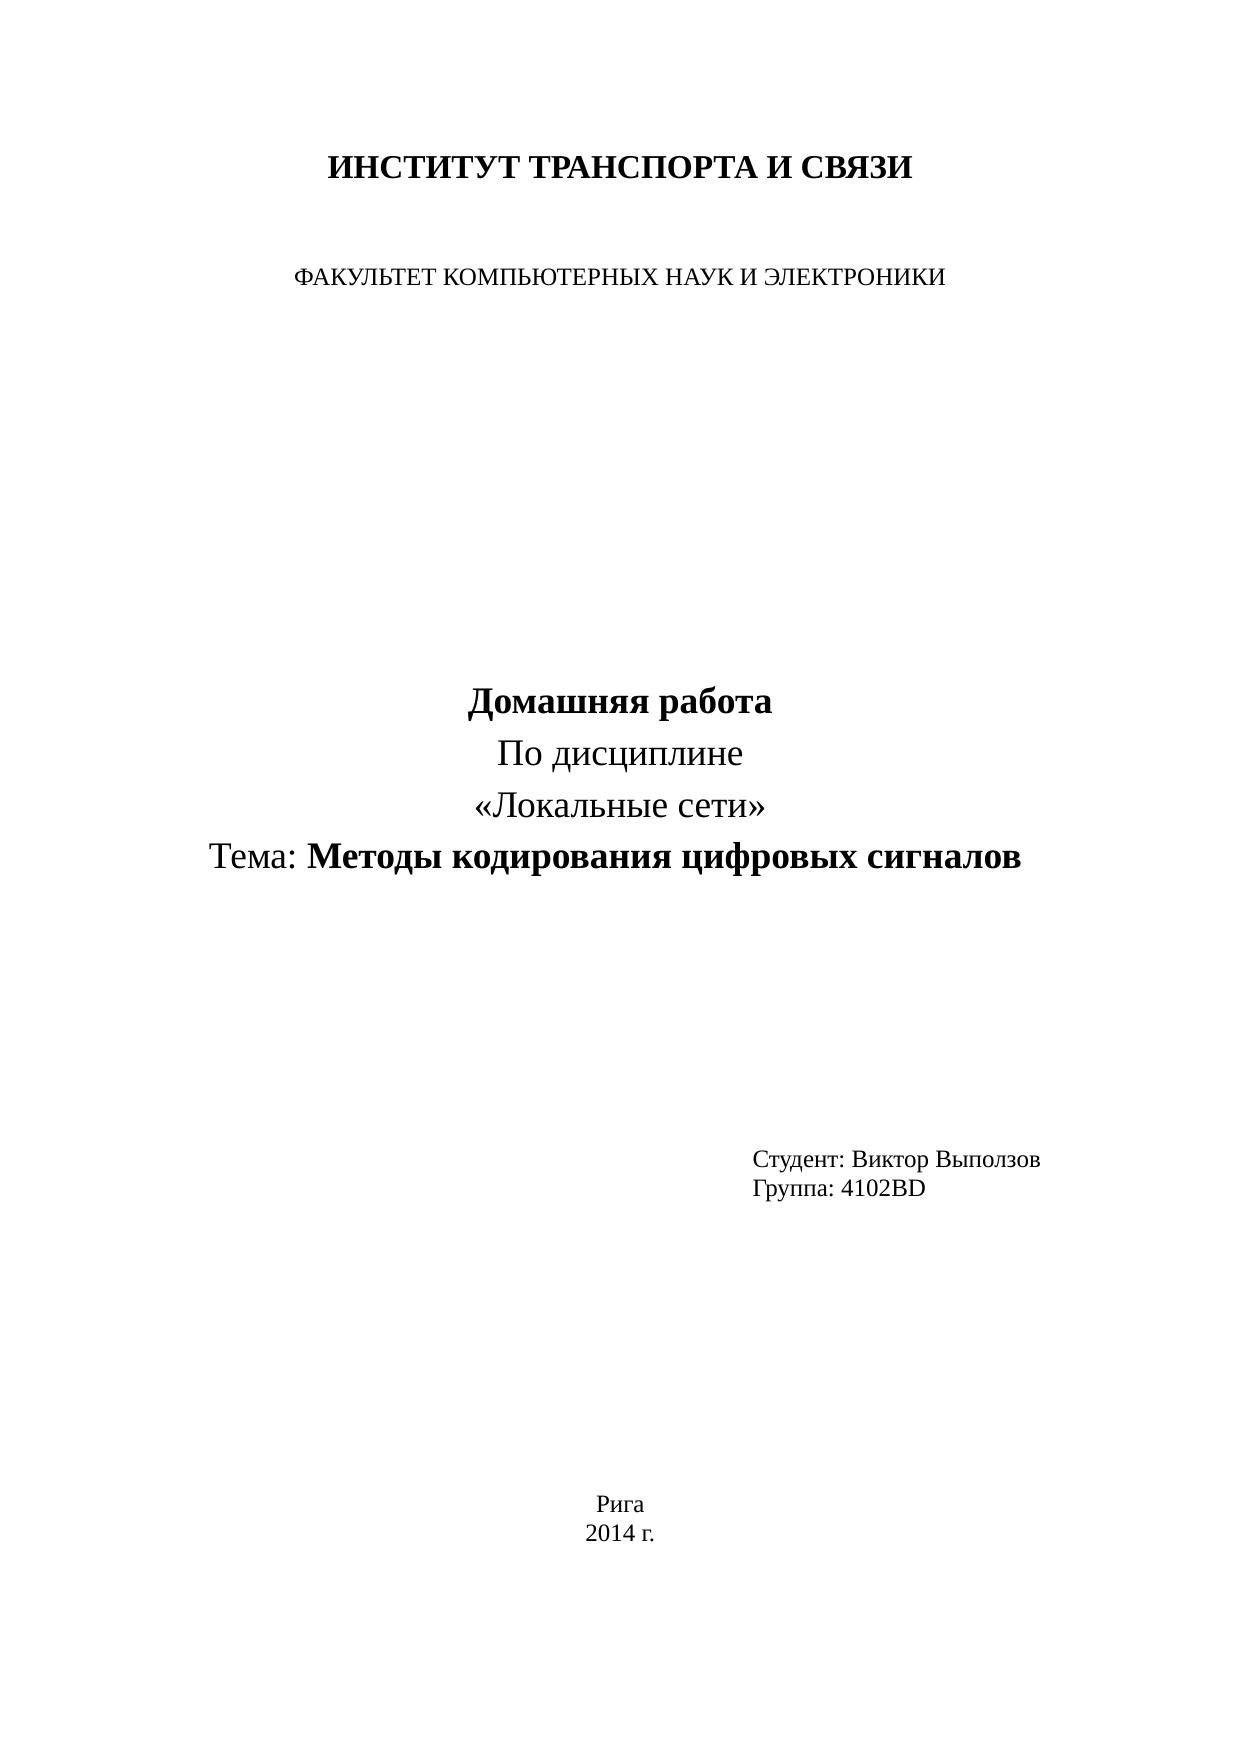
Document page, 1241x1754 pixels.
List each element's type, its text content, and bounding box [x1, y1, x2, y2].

text «Локальные сети» [88, 782, 1152, 825]
text 2014 г. [88, 1518, 1152, 1547]
text Домашняя работа [88, 679, 1152, 722]
text Рига [88, 1489, 1152, 1518]
text ФАКУЛЬТЕТ КОМПЬЮТЕРНЫХ НАУК И ЭЛЕКТРОНИКИ [88, 262, 1152, 291]
text Группа: 4102BD [752, 1173, 1152, 1230]
text По дисциплине [88, 730, 1152, 773]
text Тема: Методы кодирования цифровых сигналов [88, 834, 1152, 877]
text ИНСТИТУТ ТРАНСПОРТА И СВЯЗИ [88, 147, 1152, 185]
text Студент: Виктор Выползов [752, 1144, 1152, 1173]
